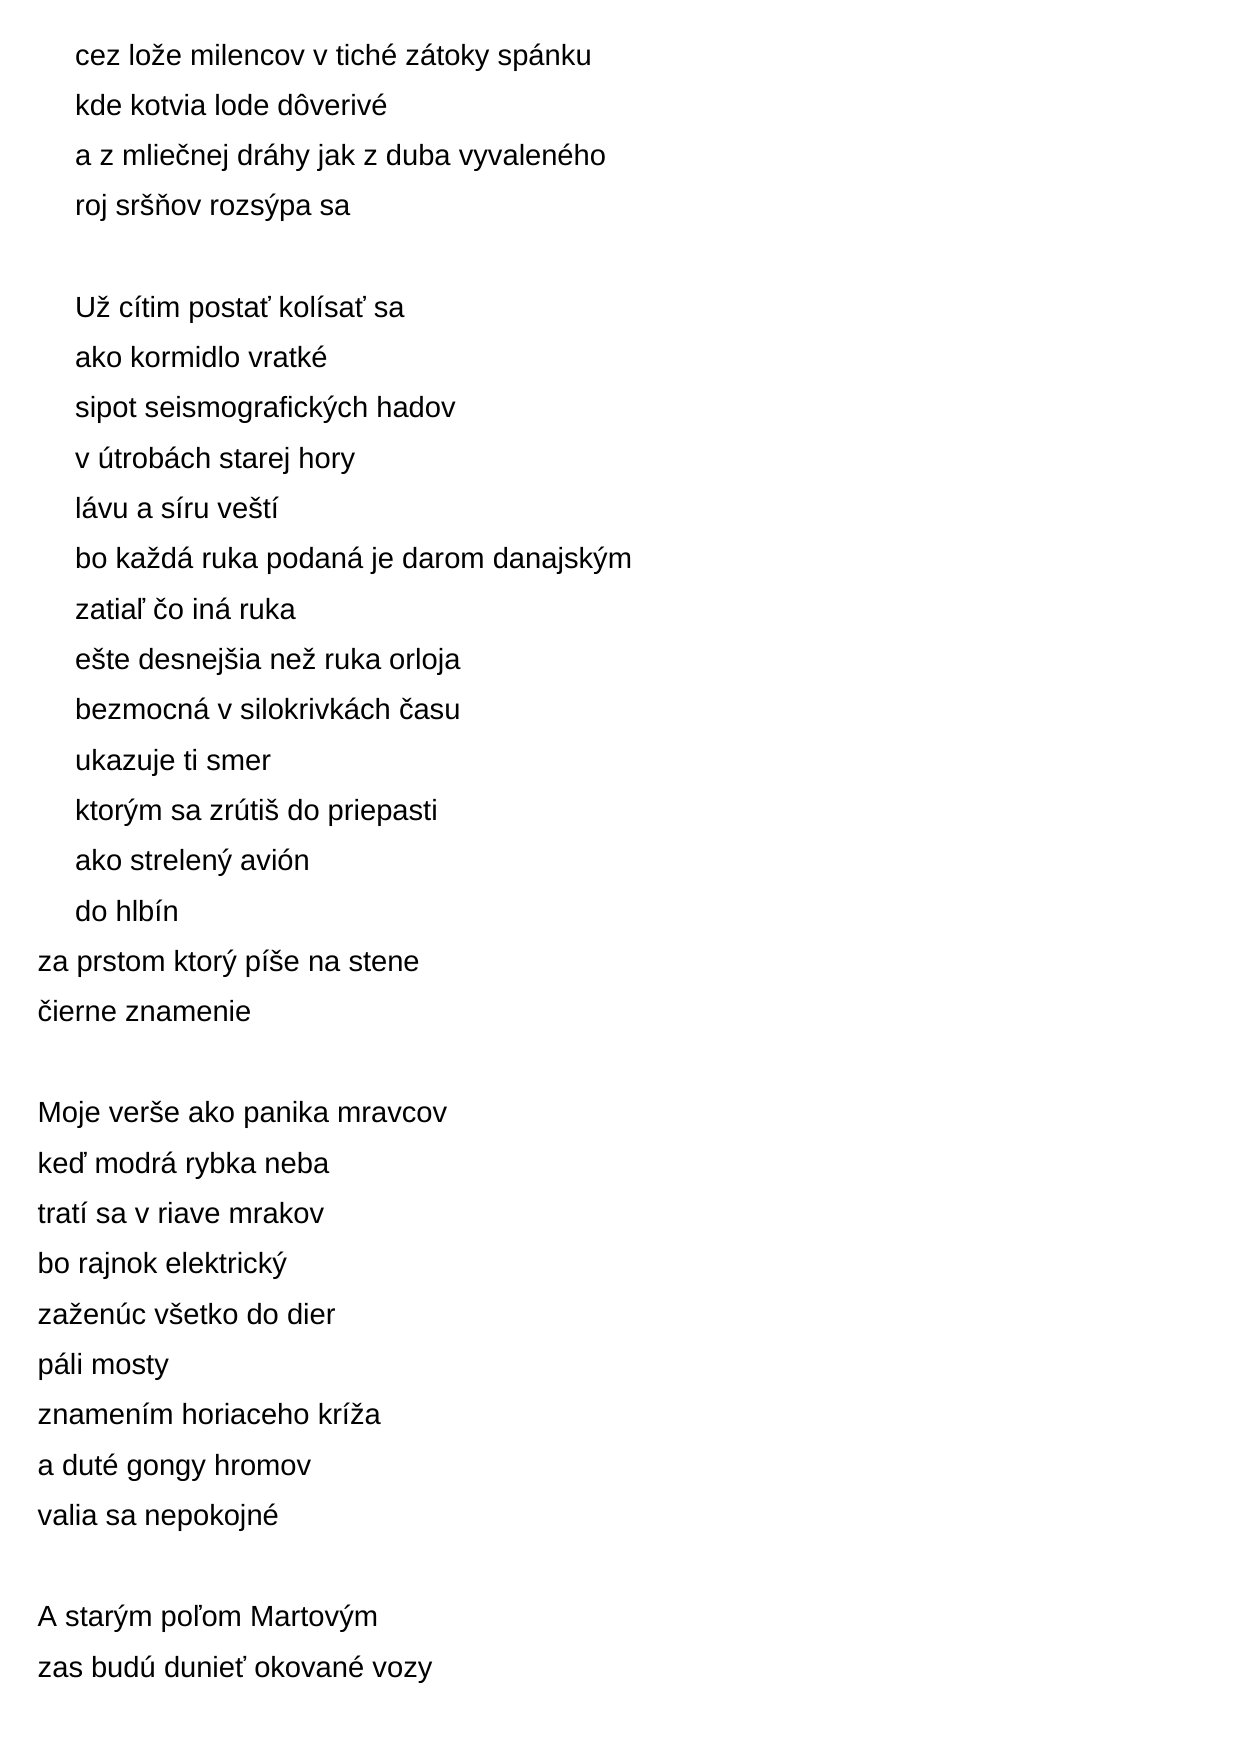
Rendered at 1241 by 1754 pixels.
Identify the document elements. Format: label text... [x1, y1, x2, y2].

text bo rajnok elektrický [37, 1246, 1089, 1280]
text a z mliečnej dráhy jak z duba vyvaleného [37, 138, 1089, 172]
text znamením horiaceho kríža [37, 1397, 1089, 1431]
text bo každá ruka podaná je darom danajským [37, 541, 1089, 575]
text za prstom ktorý píše na stene [37, 944, 1089, 977]
text lávu a síru veští [37, 491, 1089, 524]
text čierne znamenie [37, 994, 1089, 1028]
text ako strelený avión [37, 843, 1089, 877]
text ako kormidlo vratké [37, 340, 1089, 374]
text zas budú dunieť okované vozy [37, 1650, 1089, 1683]
text tratí sa v riave mrakov [37, 1196, 1089, 1230]
text zaženúc všetko do dier [37, 1297, 1089, 1330]
text valia sa nepokojné [37, 1498, 1089, 1532]
text keď modrá rybka neba [37, 1146, 1089, 1179]
text a duté gongy hromov [37, 1448, 1089, 1481]
text Už cítim postať kolísať sa [37, 290, 1089, 323]
text ukazuje ti smer [37, 743, 1089, 776]
text ešte desnejšia než ruka orloja [37, 642, 1089, 676]
text roj sršňov rozsýpa sa [37, 188, 1089, 222]
text ktorým sa zrútiš do priepasti [37, 793, 1089, 826]
text zatiaľ čo iná ruka [37, 592, 1089, 625]
text A starým poľom Martovým [37, 1599, 1089, 1633]
text Moje verše ako panika mravcov [37, 1096, 1089, 1129]
text bezmocná v silokrivkách času [37, 692, 1089, 726]
text v útrobách starej hory [37, 441, 1089, 474]
text sipot seismografických hadov [37, 390, 1089, 424]
text do hlbín [37, 893, 1089, 927]
text páli mosty [37, 1347, 1089, 1381]
text cez lože milencov v tiché zátoky spánku [37, 37, 1089, 71]
text kde kotvia lode dôverivé [37, 88, 1089, 121]
